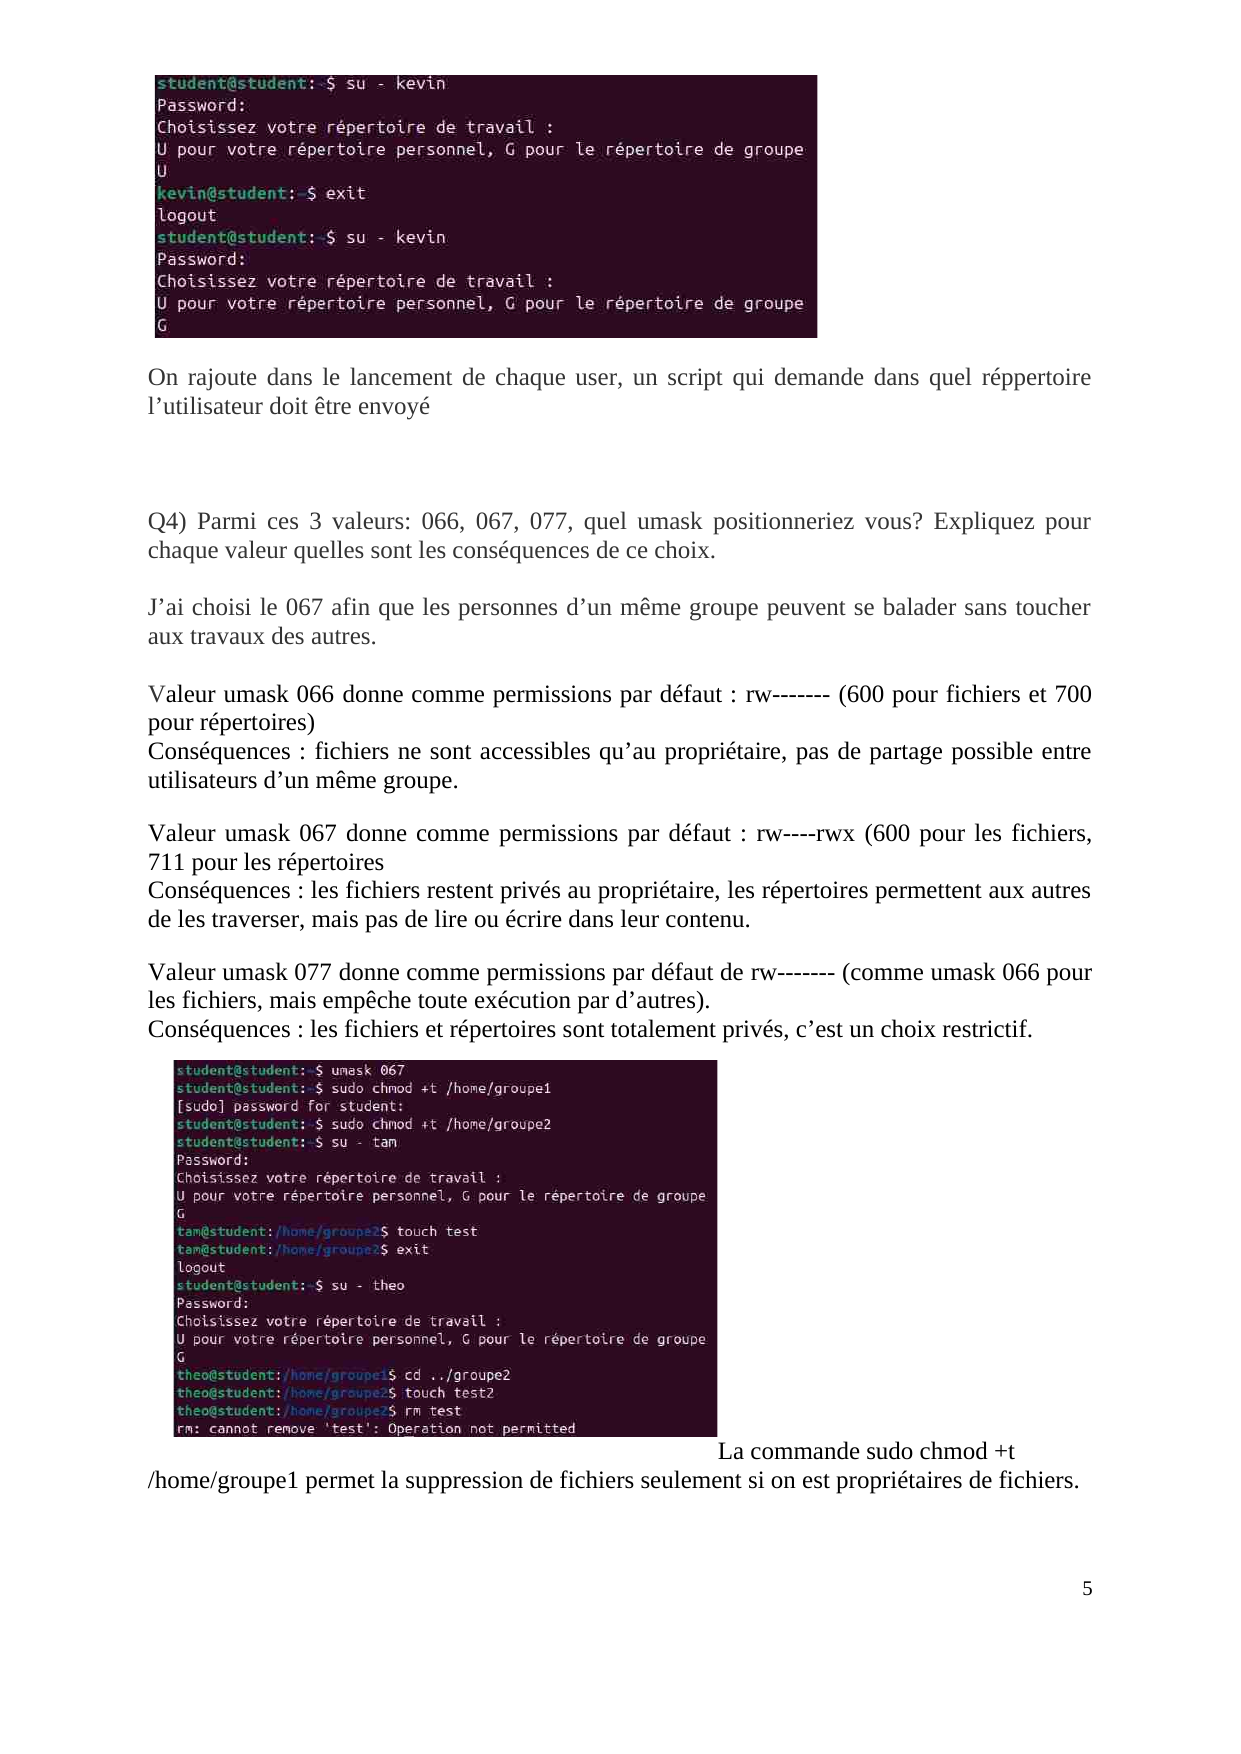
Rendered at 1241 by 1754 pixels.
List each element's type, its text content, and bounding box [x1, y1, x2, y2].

text Valeur umask 067 donne comme permissions par défaut : rw----rwx (600 pour les fichiers, 711 pour les répertoires [148, 818, 1092, 875]
text Conséquences : fichiers ne sont accessibles qu’au propriétaire, pas de partage possible entre utilisateurs d’un même groupe. [148, 736, 1092, 794]
picture [173, 1060, 718, 1437]
text La commande sudo chmod +t /home/groupe1 permet la suppression de fichiers seulement si on est propriétaires de fichiers. [148, 1436, 1092, 1494]
text Conséquences : les fichiers et répertoires sont totalement privés, c’est un choix restrictif. [148, 1014, 1092, 1043]
text Q4) Parmi ces 3 valeurs: 066, 067, 077, quel umask positionneriez vous? Expliquez pour chaque valeur quelles sont les conséquences de ce choix. [148, 506, 1092, 564]
picture [154, 75, 818, 338]
text Valeur umask 066 donne comme permissions par défaut : rw------- (600 pour fichiers et 700 pour répertoires) [148, 679, 1092, 736]
text Conséquences : les fichiers restent privés au propriétaire, les répertoires permettent aux autres de les traverser, mais pas de lire ou écrire dans leur contenu. [148, 875, 1092, 933]
text On rajoute dans le lancement de chaque user, un script qui demande dans quel réppertoire l’utilisateur doit être envoyé [148, 362, 1092, 420]
text Valeur umask 077 donne comme permissions par défaut de rw------- (comme umask 066 pour les fichiers, mais empêche toute exécution par d’autres). [148, 957, 1092, 1014]
text J’ai choisi le 067 afin que les personnes d’un même groupe peuvent se balader sans toucher aux travaux des autres. [148, 592, 1092, 650]
